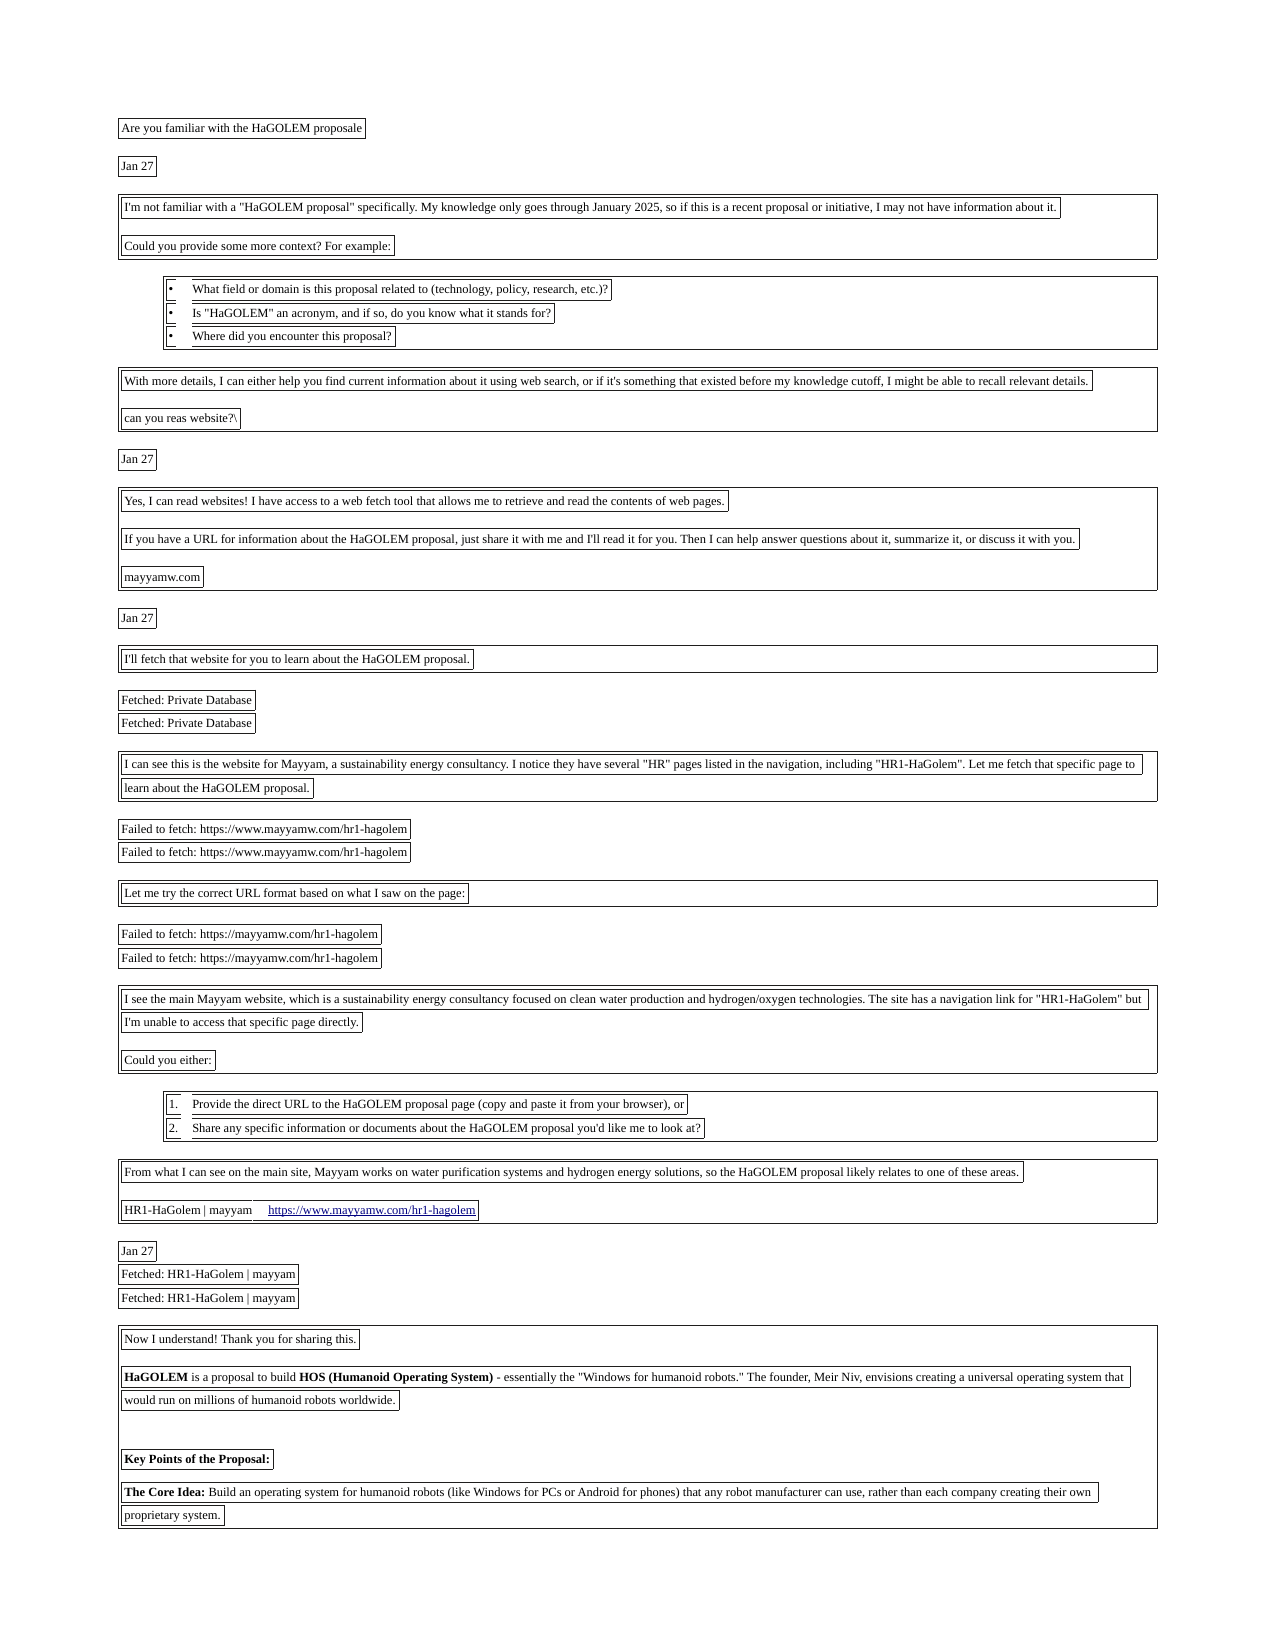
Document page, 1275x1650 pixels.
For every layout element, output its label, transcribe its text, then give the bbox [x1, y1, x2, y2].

text [382, 924, 1157, 944]
text I'll fetch that website for you to learn about the HaGOLEM proposal. [119, 646, 1157, 672]
text Let me try the correct URL format based on what I saw on the page: [119, 881, 1157, 906]
text I can see this is the website for Mayyam, a sustainability energy consultancy. I notice they have several "HR" pages listed in the navigation, including "HR1-HaGolem". Let me fetch that specific page to learn about the HaGOLEM proposal. [119, 752, 1157, 801]
text [256, 713, 1157, 733]
text Failed to fetch: https://mayyamw.com/hr1-hagolem [119, 949, 381, 968]
text [157, 607, 1157, 628]
text [157, 156, 1157, 177]
text mayyamw.com [119, 563, 1157, 590]
text Fetched: Private Database [119, 714, 255, 733]
list What field or domain is this proposal related to (technology, policy, research, etc.)? [164, 277, 1157, 300]
text [299, 1264, 1157, 1284]
text With more details, I can either help you find current information about it using web search, or if it's something that existed before my knowledge cutoff, I might be able to recall relevant details. [119, 368, 1157, 391]
text I'm not familiar with a "HaGOLEM proposal" specifically. My knowledge only goes through January 2025, so if this is a recent proposal or initiative, I may not have information about it. [119, 195, 1157, 218]
text Failed to fetch: https://mayyamw.com/hr1-hagolem [119, 925, 381, 944]
text Now I understand! Thank you for sharing this. [119, 1326, 1157, 1349]
list Is "HaGOLEM" an acronym, and if so, do you know what it stands for? [164, 300, 1157, 323]
text Failed to fetch: https://www.mayyamw.com/hr1-hagolem [119, 820, 410, 839]
text [411, 818, 1157, 839]
text Could you either: [119, 1047, 1157, 1073]
text [157, 449, 1157, 470]
list Provide the direct URL to the HaGOLEM proposal page (copy and paste it from your browser), or [164, 1092, 1157, 1114]
text If you have a URL for information about the HaGOLEM proposal, just share it with me and I'll read it for you. Then I can help answer questions about it, summarize it, or discuss it with you. [119, 525, 1157, 549]
text [382, 947, 1157, 968]
text Jan 27 [119, 157, 156, 176]
text Jan 27 [119, 609, 156, 628]
text Fetched: Private Database [119, 691, 255, 710]
list Share any specific information or documents about the HaGOLEM proposal you'd like me to look at? [164, 1114, 1157, 1141]
text Jan 27 [119, 450, 156, 470]
text [299, 1287, 1157, 1308]
text Yes, I can read websites! I have access to a web fetch tool that allows me to retrieve and read the contents of web pages. [119, 488, 1157, 511]
text From what I can see on the main site, Mayyam works on water purification systems and hydrogen energy solutions, so the HaGOLEM proposal likely relates to one of these areas. [119, 1160, 1157, 1182]
text [157, 1241, 1157, 1261]
text The Core Idea: Build an operating system for humanoid robots (like Windows for PCs or Android for phones) that any robot manufacturer can use, rather than each company creating their own proprietary system. [119, 1479, 1157, 1528]
text Fetched: HR1-HaGolem | mayyam [119, 1265, 298, 1284]
text [411, 842, 1157, 862]
text Failed to fetch: https://www.mayyamw.com/hr1-hagolem [119, 843, 410, 862]
text can you reas website?\ [119, 405, 1157, 431]
text [366, 118, 1157, 138]
text HR1-HaGolem | mayyam https://www.mayyamw.com/hr1-hagolem [119, 1196, 1157, 1223]
text HaGOLEM is a proposal to build HOS (Humanoid Operating System) - essentially the "Windows for humanoid robots." The founder, Meir Niv, envisions creating a universal operating system that would run on millions of humanoid robots worldwide. [119, 1363, 1157, 1410]
subtitle Key Points of the Proposal: [119, 1446, 1157, 1469]
text Could you provide some more context? For example: [119, 232, 1157, 259]
text [256, 689, 1157, 710]
text Fetched: HR1-HaGolem | mayyam [119, 1289, 298, 1308]
list Where did you encounter this proposal? [164, 323, 1157, 349]
text Jan 27 [119, 1242, 156, 1261]
text I see the main Mayyam website, which is a sustainability energy consultancy focused on clean water production and hydrogen/oxygen technologies. The site has a navigation link for "HR1-HaGolem" but I'm unable to access that specific page directly. [119, 986, 1157, 1032]
text Are you familiar with the HaGOLEM proposale [119, 119, 365, 138]
